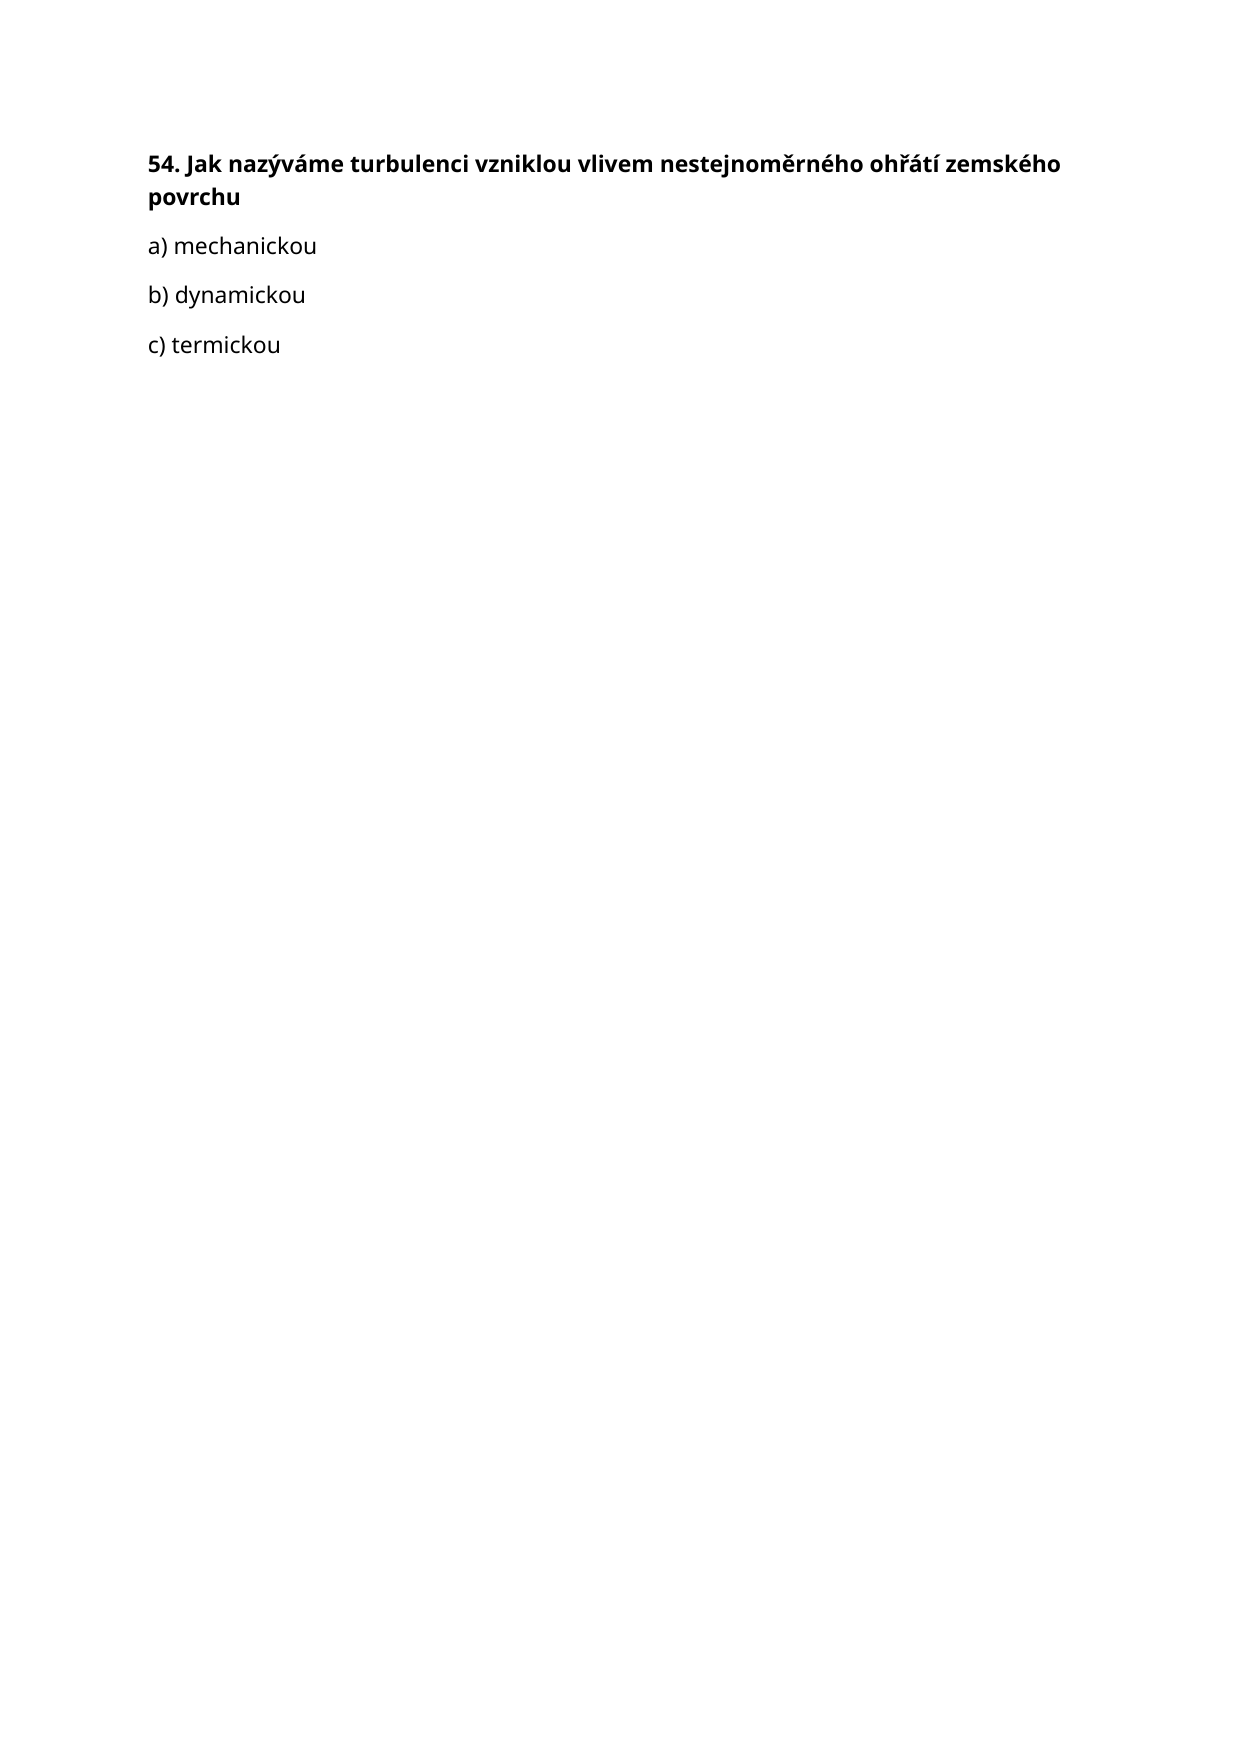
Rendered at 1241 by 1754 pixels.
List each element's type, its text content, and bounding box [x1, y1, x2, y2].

text c) termickou [148, 329, 1093, 360]
text b) dynamickou [148, 279, 1093, 311]
text 54. Jak nazýváme turbulenci vzniklou vlivem nestejnoměrného ohřátí zemského povrchu [148, 148, 1093, 212]
text a) mechanickou [148, 230, 1093, 261]
